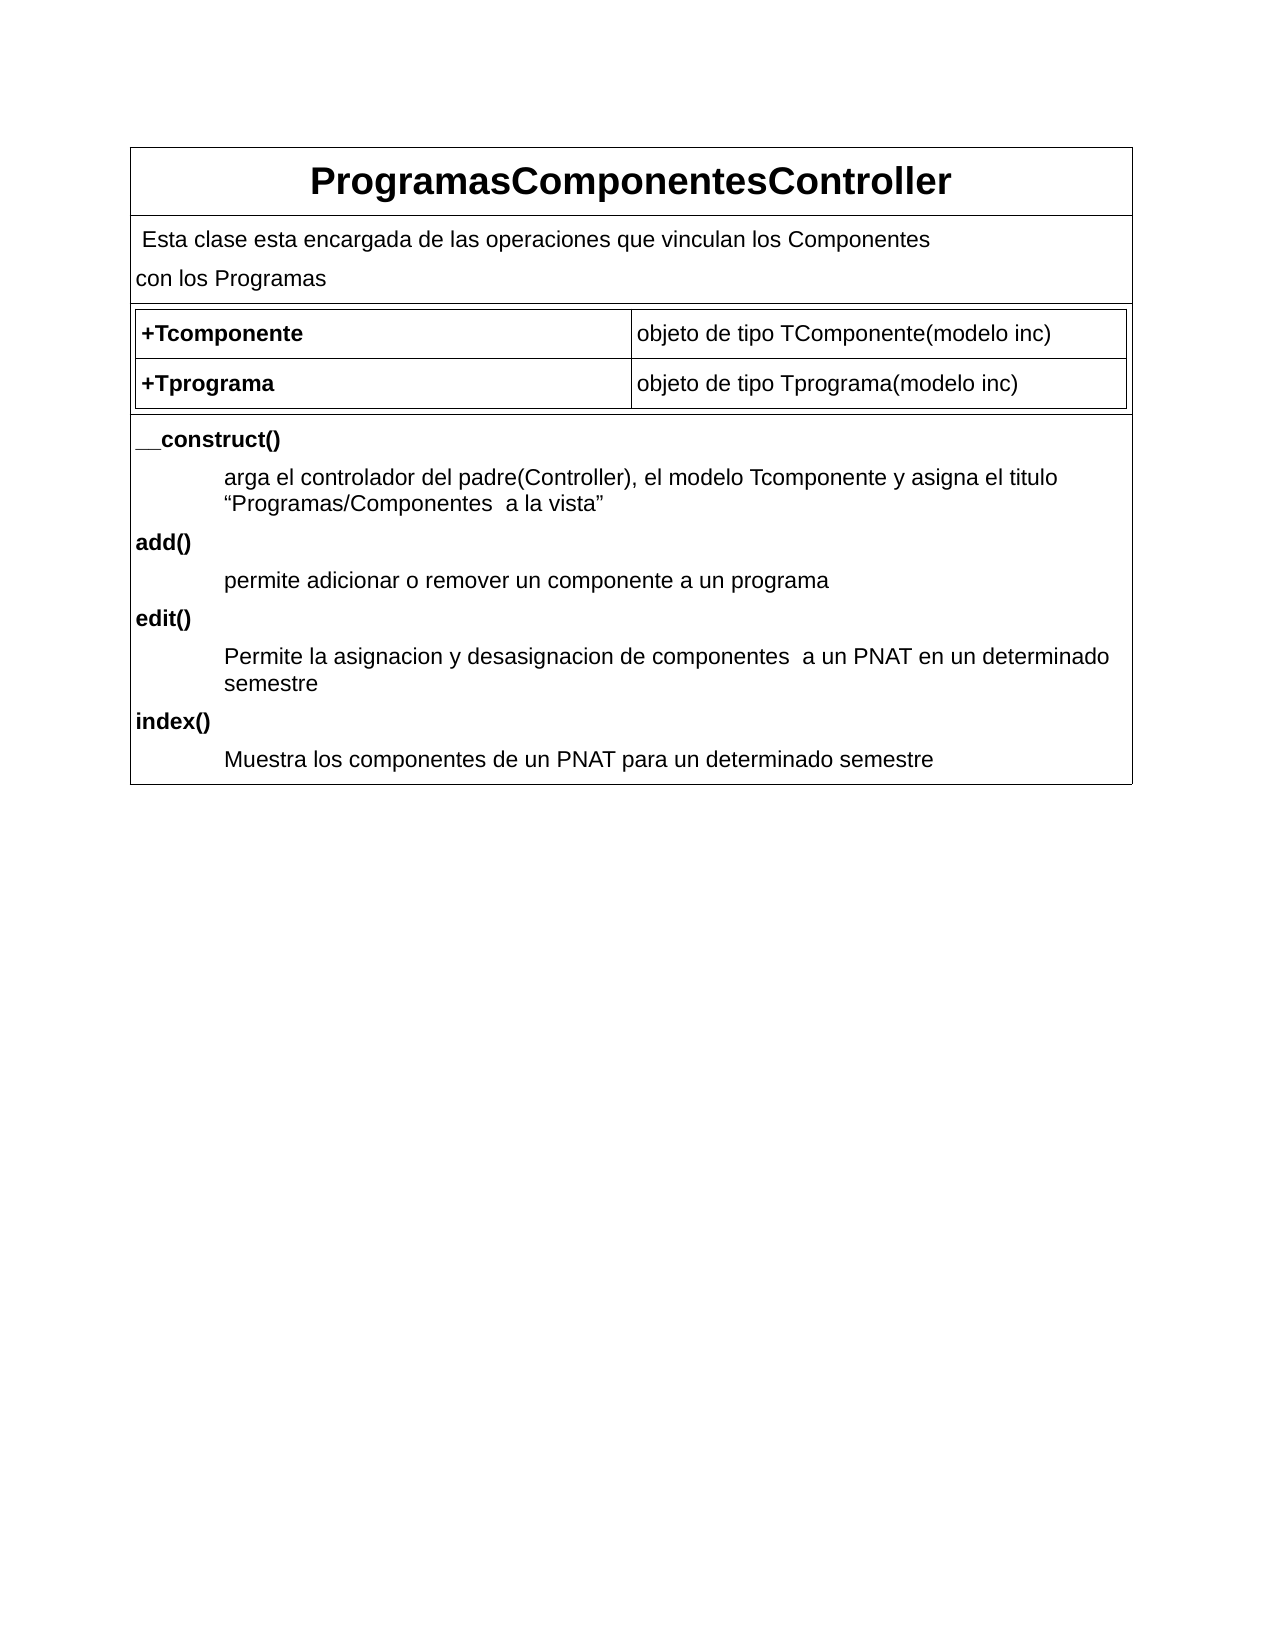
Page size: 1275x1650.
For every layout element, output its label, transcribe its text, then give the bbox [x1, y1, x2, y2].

table_cell __construct() arga el controlador del padre(Controller), el modelo Tcomponente y asigna el titulo “Programas/Componentes a la vista” add() permite adicionar o remover un componente a un programa edit() Permite la asignacion y desasignacion de componentes a un PNAT en un determinado semestre index() Muestra los componentes de un PNAT para un determinado semestre [131, 415, 1132, 784]
table_cell +Tprograma [136, 359, 631, 408]
table_cell objeto de tipo Tprograma(modelo inc) [632, 359, 1126, 408]
table_header objeto de tipo TComponente(modelo inc) [632, 310, 1126, 358]
table_header +Tcomponente [136, 310, 631, 358]
table_cell [131, 304, 1132, 414]
table_header ProgramasComponentesController [131, 148, 1132, 214]
table_cell Esta clase esta encargada de las operaciones que vinculan los Componentes con los Programas [131, 216, 1132, 303]
